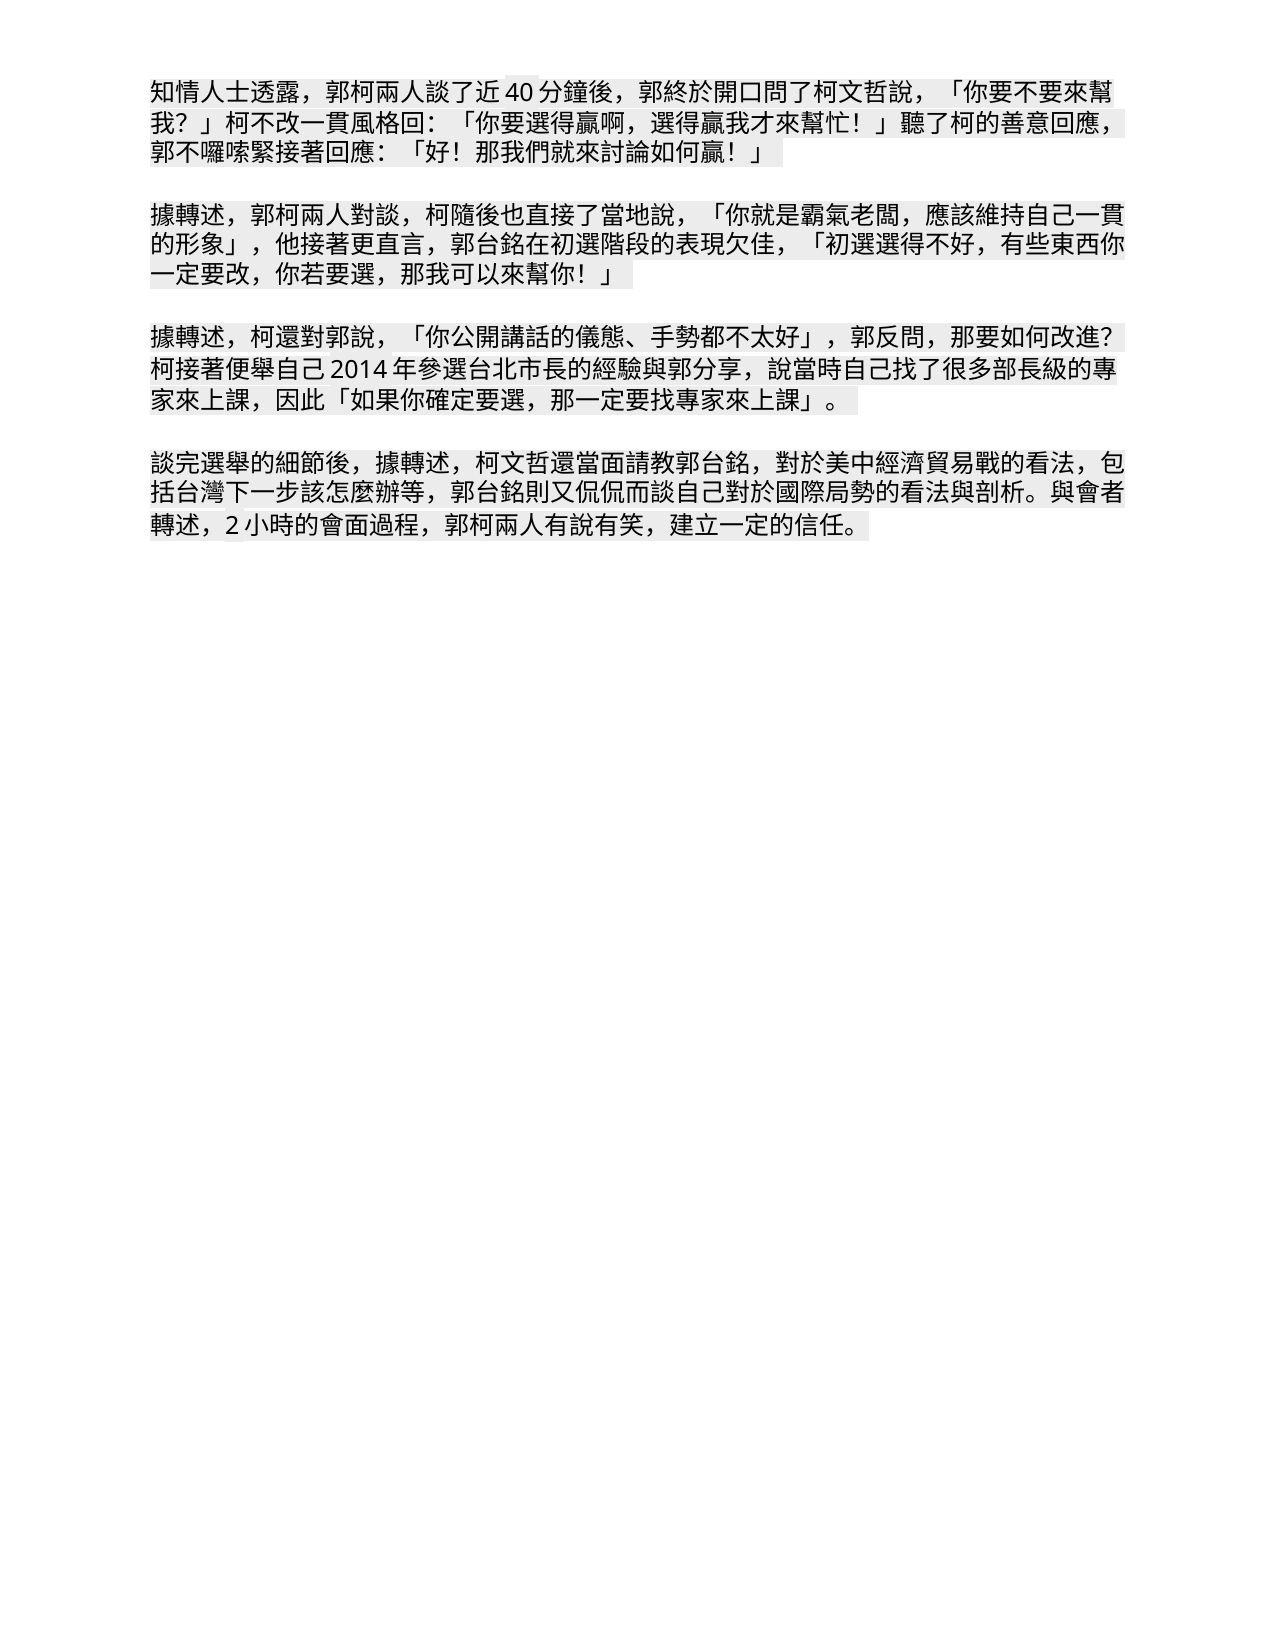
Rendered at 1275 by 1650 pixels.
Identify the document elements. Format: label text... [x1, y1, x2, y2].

text 卡韓政變 (138)：郭柯王拜託趕快合一合 陳真 2019. 08. 07. 一個像樣、有出息的人，不管順逆貴賤，總有個一致性，不會根據行情不同而有不同態度，畢竟人又不是股票，一會兒高一會兒低；有求於人就下跪，人求於你時就傲慢拿翹；行情好就囂張跋扈，行情掉下來就又是一副窩囊嘴臉。真是很沒出息。 郭台銘、柯文哲就是這一類的人，王金平也差不多。你很難期待這一類人會有什麼超脫一己生物反應與需求的表現。這一類人，往往世故圓滑，但世故圓滑並不等於心智成熟、人品出色。特別是郭台銘，就像個被寵壞的小孩，言行往往不堪入目。 我知道這類美學評價很難找到知音，但我就是這麼看人的。我知道人們看人的方式肯定與我南轅北轍，截然相反，但這也是沒辦法的事；眼光或品味就像一種既定光譜的雷達，反映一己之內在，型塑你所看到的 "世界"。 我常講一位22年前在劍橋認識的台灣留學生，氣宇非凡，人品出眾。第一眼見到他便心生景仰。但他在人們眼裏卻不是這種評價。我很少如此讚賞現代人，人們聽到我如此推崇，往往都很好奇，常想要一睹那位同學之廬山真面目，結果似乎都很失望。不過這也是沒有辦法的事。有些東西可以教人，例如知識，但氣味或品味這類東西卻只能存乎一心，難以言喻，更不用說轉移或傳授給別人了。 我說郭台銘窩窩囊囊的很沒出息。認同的人請舉手！除了學姐我有把握之外，我不敢說有幾個人會舉手。 講這些難以質化量化的空靈之事，好像跟公眾評價無關，更無關乎我們選出何種政治人物。可是，真的無關嗎？我倒覺得非常有關，只是難以清楚描述。難以言說之處境，就像面對一幅畫，你我 "看" (seeing) 的是同一幅，但 "看見" (seeing as) 的東西卻截然不同。seeing and seeing as 是維根斯坦的用詞，意思差不多就是這樣。世界並不是反映在 seeing，而是 "seeing as"。光譜越接近，"seeing as" 也越相似。 有個東西長在我心，那就是重量，或說重要 (significant) 也可以，相對於輕薄或瑣碎 (trivial)。重量來自何方？說不清，講不完，但是 seriousness 也許是其一。這詞不好翻譯，若翻成 "嚴肅性" 也行，但在中文世界中，嚴肅一詞往往容易產生其它不相干的聯想，彷彿要正經八百才叫做 seriousness，但絕無此意。seriousness 跟正不正經嚴不嚴肅八竿子打不著一點邊。我反倒常覺得那種正經八百的人事物很輕薄，裝腔作勢，沒有半點重量。 那麼，到底什麼是重量？我確實是詞窮了。這其實也是我為何那麼不願意接受訪問的一千個原因 "之一"，因為我很快就會詞窮了；除非我被迫扭曲心意，改用粗糙辭彙來亂答一通，否則我將啞口無言。總不可能你問我一道問題，我卻必須先跟你上完一年的課來回答吧？ 如果能拋開一切語意的限制與干擾，你不妨透過想像，而非透過認知，來想像究竟什麼是重量？你覺得像郭台銘、柯文哲這些窩窩囊囊全身都是嘴巴的人，言行有著什麼重量嗎？你真的會仰慕或欣賞這樣一些沒出息的人？婆婆爸爸、忸忸怩怩、GGYY的。每看到這樣一類人，我就想到 "倫家" 這個詞，彷彿他們講起話來都是倫家怎樣倫家怎樣那種感覺，很沒出息。 我經常很納悶，為什麼明明那麼難聽的音樂，那麼難看的電影，外表那麼醜陋的人，卻居然有人會愛死了！說好好聽、好好看或好美好帥！真是很不可思議。我要是像古代昏庸皇帝那樣，還真想挖出他們的腦袋或心臟來研究一下，為何品味會相去如此遙遠？真是不可思議。 政治人事物也一樣。天啊，居然會有人欣賞什麼時代力量及大腸花那些人或柯文哲、郭台銘？！真不可思議。眼睛是被屎糊到嗎？道德面的姑且不說，難道你真的不覺得這些人好像戲劇裏的小丑，如此低能，如此兒戲，就像被寵壞的一群小公主小王子在扮家家酒那種感覺，很沒出息。 上面講的一部份東西，算是第一課的進階版。一般來說，對外寫東西，既然是為了求溝通求理解，只能談第一課的入門，不惜犧牲意義的微妙。至於第二課以後的東西，就只能屬於竊竊私語或自言自語的範疇了；倒也寫了不少，希望在我餘生能有一點餘裕專心來整理那幾乎像海那樣龐大的一堆...一堆什麼呢？一堆比 "文字垃圾" 可能稍微要好一些的東西。 閒言表過，言歸正傳。我想呼籲韓國瑜，別再自我做賤去求郭求柯或求王了，他們陷害你都來不及了，怎麼可能幫你？所謂物以類聚，什麼樣的人就讓他們聚在一塊，有何不好？萬一打不過他們，那也只能怪自己，怨不得別人。 這些人，認為天下大亂，形勢大好，可以撈上一票，不管選不選，都不會有什麼善念或利他作為，根本不用期待。大家應該趕緊鼓勵他們結盟才對，讓事物如其所是，總比表面一套私下又另一套好。這些人，無時無刻腦袋想的，心裏想的，都是圍繞在一己私利上頭的一些很沒出息很瑣碎毫無意義的東西。 我知道柯文哲是祖國的第二張牌，甚至是第一張牌，但是祖國喜歡誰，僅供參考就行。我們喜歡誰比較重要。題外話。 =================== 【獨家】郭柯密會內容曝光 郭董當面問柯P：要不要來幫我 鏡週刊Mirror Media 2019年8月7日 郭柯合作態勢漸明朗，本刊掌握，郭台銘、柯文哲兩人在本月1日晚上的關鍵會面對話，郭台銘不但當面問柯「你要不要來幫我？」還霸氣對柯說，「那我們就來討論如何贏！」柯則當面獻策，不但點出郭在國民黨初選期間的缺失，還要郭「一定要改」。 本刊掌握，郭台銘是在1日晚上約8點多邀柯文哲見面，兩人相談甚歡，柯由心腹蔡壁如陪同，郭台銘則與兒子郭守正、永齡基金會執行長劉宥彤一起出席，5人密談了2個多小時。 知情人士透露，郭柯兩人談了近40分鐘後，郭終於開口問了柯文哲說，「你要不要來幫我？」柯不改一貫風格回：「你要選得贏啊，選得贏我才來幫忙！」聽了柯的善意回應，郭不囉嗦緊接著回應：「好！那我們就來討論如何贏！」 據轉述，郭柯兩人對談，柯隨後也直接了當地說，「你就是霸氣老闆，應該維持自己一貫的形象」，他接著更直言，郭台銘在初選階段的表現欠佳，「初選選得不好，有些東西你一定要改，你若要選，那我可以來幫你！」 據轉述，柯還對郭說，「你公開講話的儀態、手勢都不太好」，郭反問，那要如何改進？柯接著便舉自己2014年參選台北市長的經驗與郭分享，說當時自己找了很多部長級的專家來上課，因此「如果你確定要選，那一定要找專家來上課」。 談完選舉的細節後，據轉述，柯文哲還當面請教郭台銘，對於美中經濟貿易戰的看法，包括台灣下一步該怎麼辦等，郭台銘則又侃侃而談自己對於國際局勢的看法與剖析。與會者轉述，2小時的會面過程，郭柯兩人有說有笑，建立一定的信任。 [150, 75, 1125, 542]
